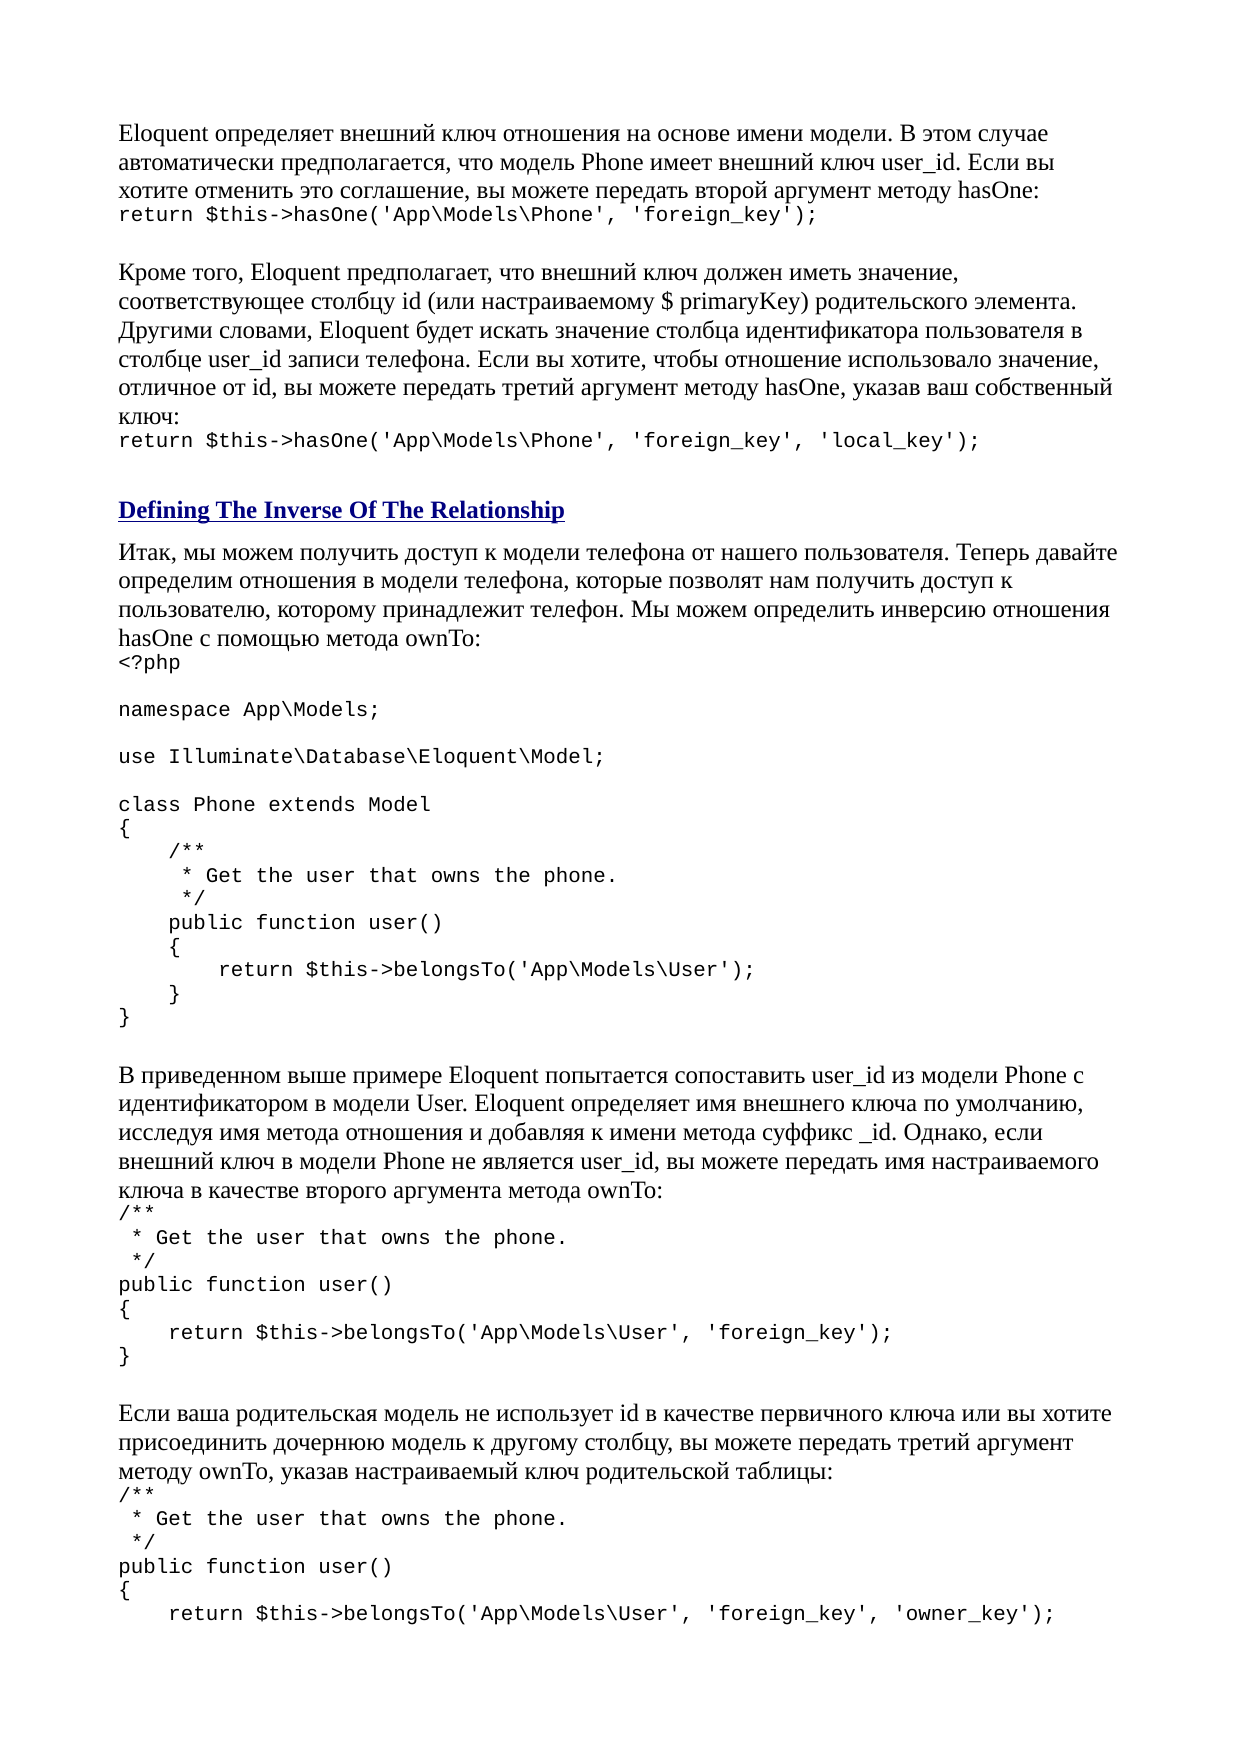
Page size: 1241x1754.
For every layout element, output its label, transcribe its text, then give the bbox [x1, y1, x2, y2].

text /** [118, 1203, 1122, 1227]
text * Get the user that owns the phone. [118, 1508, 1122, 1532]
text class Phone extends Model [118, 794, 1122, 817]
text * Get the user that owns the phone. [118, 1227, 1122, 1251]
text */ [118, 1532, 1122, 1556]
text Если ваша родительская модель не использует id в качестве первичного ключа или вы хотите присоединить дочернюю модель к другому столбцу, вы можете передать третий аргумент методу ownTo, указав настраиваемый ключ родительской таблицы: [118, 1398, 1122, 1485]
text Eloquent определяет внешний ключ отношения на основе имени модели. В этом случае автоматически предполагается, что модель Phone имеет внешний ключ user_id. Если вы хотите отменить это соглашение, вы можете передать второй аргумент методу hasOne: [118, 118, 1122, 204]
text { [118, 1579, 1122, 1603]
text public function user() [118, 1556, 1122, 1579]
text * Get the user that owns the phone. [118, 865, 1122, 888]
text namespace App\Models; [118, 699, 1122, 723]
text <?php [118, 652, 1122, 676]
text return $this->hasOne('App\Models\Phone', 'foreign_key', 'local_key'); [118, 430, 1122, 454]
text В приведенном выше примере Eloquent попытается сопоставить user_id из модели Phone с идентификатором в модели User. Eloquent определяет имя внешнего ключа по умолчанию, исследуя имя метода отношения и добавляя к имени метода суффикс _id. Однако, если внешний ключ в модели Phone не является user_id, вы можете передать имя настраиваемого ключа в качестве второго аргумента метода ownTo: [118, 1060, 1122, 1203]
text return $this->belongsTo('App\Models\User', 'foreign_key'); [118, 1322, 1122, 1345]
text Кроме того, Eloquent предполагает, что внешний ключ должен иметь значение, соответствующее столбцу id (или настраиваемому $ primaryKey) родительского элемента. Другими словами, Eloquent будет искать значение столбца идентификатора пользователя в столбце user_id записи телефона. Если вы хотите, чтобы отношение использовало значение, отличное от id, вы можете передать третий аргумент методу hasOne, указав ваш собственный ключ: [118, 257, 1122, 430]
text } [118, 1345, 1122, 1369]
text Итак, мы можем получить доступ к модели телефона от нашего пользователя. Теперь давайте определим отношения в модели телефона, которые позволят нам получить доступ к пользователю, которому принадлежит телефон. Мы можем определить инверсию отношения hasOne с помощью метода ownTo: [118, 537, 1122, 652]
subtitle Defining The Inverse Of The Relationship [118, 496, 1122, 524]
text return $this->belongsTo('App\Models\User', 'foreign_key', 'owner_key'); [118, 1603, 1122, 1627]
text return $this->belongsTo('App\Models\User'); [118, 959, 1122, 983]
text */ [118, 888, 1122, 912]
text */ [118, 1251, 1122, 1274]
text } [118, 1007, 1122, 1030]
text /** [118, 1485, 1122, 1508]
text use Illuminate\Database\Eloquent\Model; [118, 746, 1122, 770]
text /** [118, 841, 1122, 865]
text return $this->hasOne('App\Models\Phone', 'foreign_key'); [118, 204, 1122, 228]
text public function user() [118, 1274, 1122, 1298]
text } [118, 983, 1122, 1007]
text public function user() [118, 912, 1122, 936]
text { [118, 1298, 1122, 1322]
text { [118, 817, 1122, 841]
text { [118, 936, 1122, 959]
